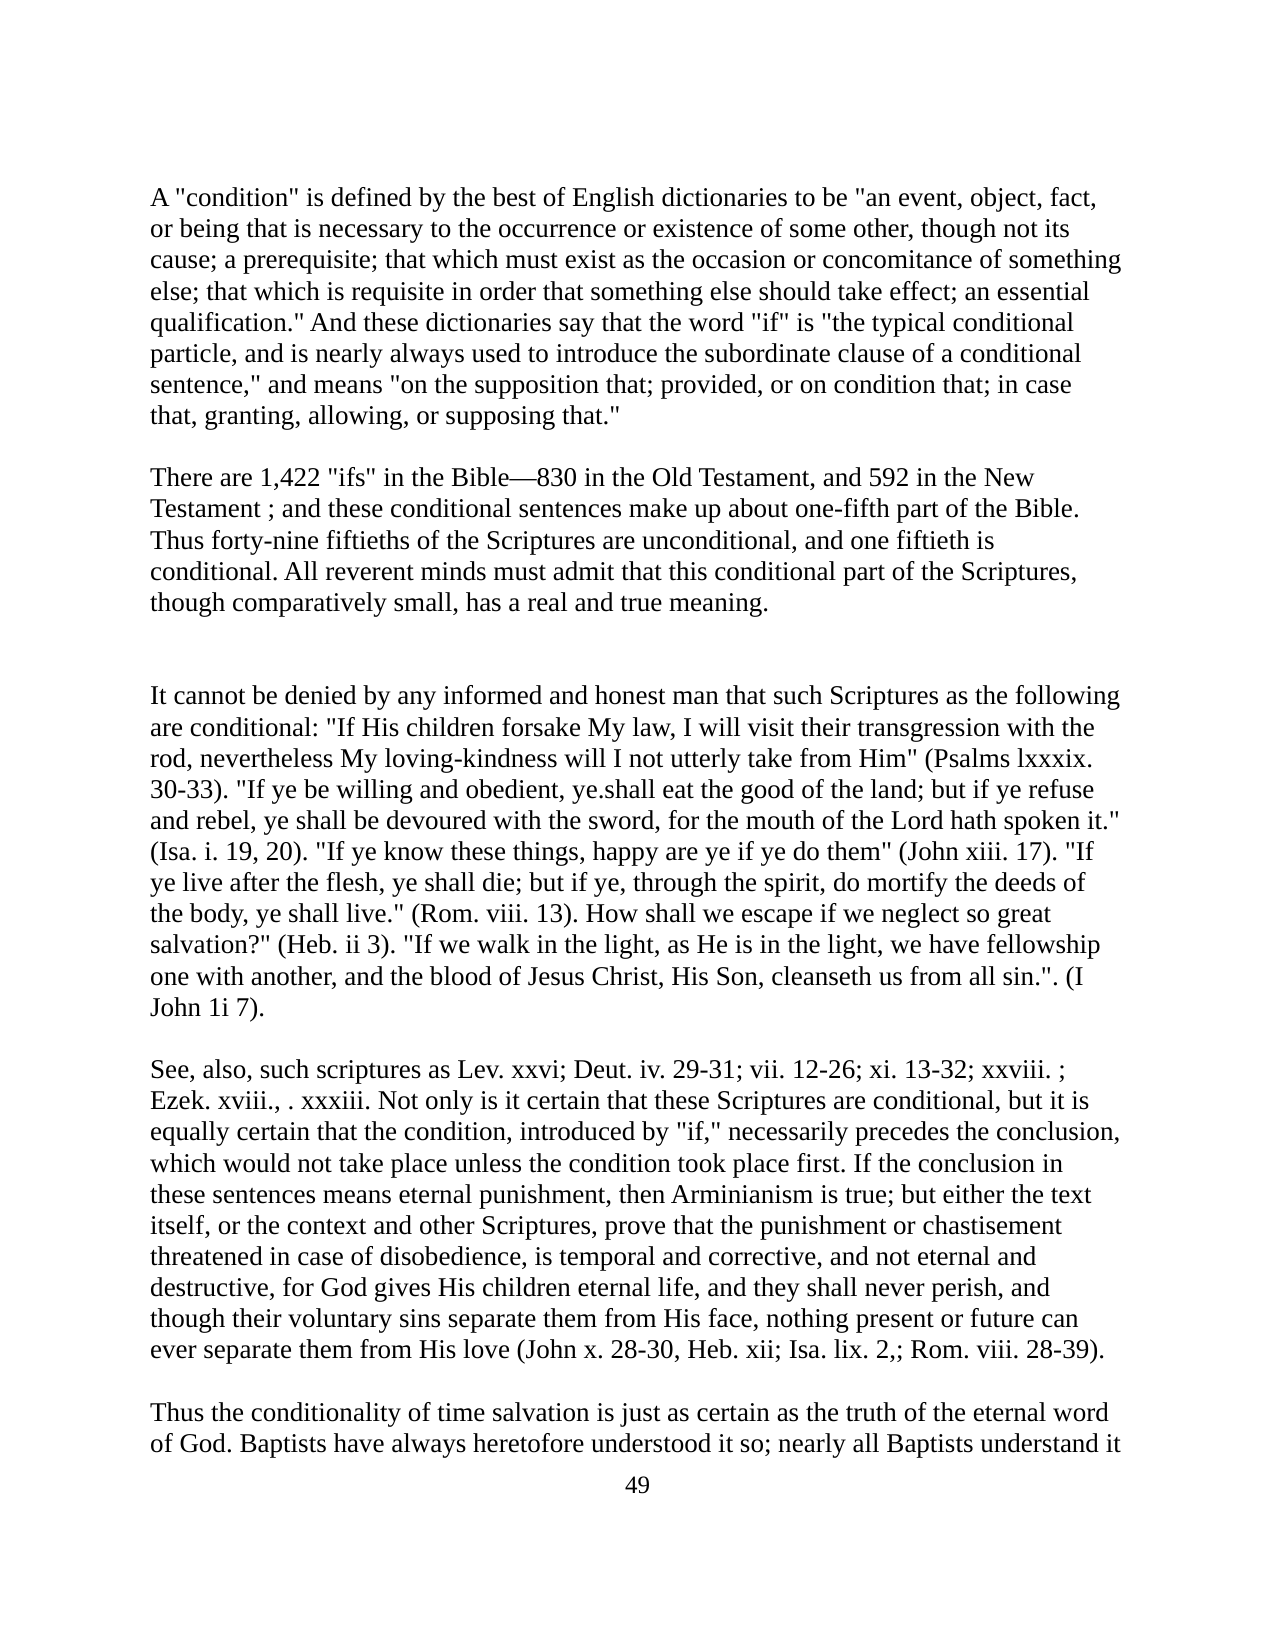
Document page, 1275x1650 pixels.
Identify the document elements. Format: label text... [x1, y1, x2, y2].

text It cannot be denied by any informed and honest man that such Scriptures as the following are conditional: "If His children forsake My law, I will visit their transgression with the rod, nevertheless My loving-kindness will I not utterly take from Him" (Psalms lxxxix. 30-33). "If ye be willing and obedient, ye.shall eat the good of the land; but if ye refuse and rebel, ye shall be devoured with the sword, for the mouth of the Lord hath spoken it." (Isa. i. 19, 20). "If ye know these things, happy are ye if ye do them" (John xiii. 17). "If ye live after the flesh, ye shall die; but if ye, through the spirit, do mortify the deeds of the body, ye shall live." (Rom. viii. 13). How shall we escape if we neglect so great salvation?" (Heb. ii 3). "If we walk in the light, as He is in the light, we have fellowship one with another, and the blood of Jesus Christ, His Son, cleanseth us from all sin.". (I John 1i 7). [150, 679, 1125, 1022]
text Thus the conditionality of time salvation is just as certain as the truth of the eternal word of God. Baptists have always heretofore understood it so; nearly all Baptists understand it [150, 1396, 1125, 1458]
text There are 1,422 "ifs" in the Bible—830 in the Old Testament, and 592 in the New Testament ; and these conditional sentences make up about one-fifth part of the Bible. Thus forty-nine fiftieths of the Scriptures are unconditional, and one fiftieth is conditional. All reverent minds must admit that this conditional part of the Scriptures, though comparatively small, has a real and true meaning. [150, 461, 1125, 617]
text A "condition" is defined by the best of English dictionaries to be "an event, object, fact, or being that is necessary to the occurrence or existence of some other, though not its cause; a prerequisite; that which must exist as the occasion or concomitance of something else; that which is requisite in order that something else should take effect; an essential qualification." And these dictionaries say that the word "if" is "the typical conditional particle, and is nearly always used to introduce the subordinate clause of a conditional sentence," and means "on the supposition that; provided, or on condition that; in case that, granting, allowing, or supposing that." [150, 181, 1125, 430]
text See, also, such scriptures as Lev. xxvi; Deut. iv. 29-31; vii. 12-26; xi. 13-32; xxviii. ; Ezek. xviii., . xxxiii. Not only is it certain that these Scriptures are conditional, but it is equally certain that the condition, introduced by "if," necessarily precedes the conclusion, which would not take place unless the condition took place first. If the conclusion in these sentences means eternal punishment, then Arminianism is true; but either the text itself, or the context and other Scriptures, prove that the punishment or chastisement threatened in case of disobedience, is temporal and corrective, and not eternal and destructive, for God gives His children eternal life, and they shall never perish, and though their voluntary sins separate them from His face, nothing present or future can ever separate them from His love (John x. 28-30, Heb. xii; Isa. lix. 2,; Rom. viii. 28-39). [150, 1053, 1125, 1365]
